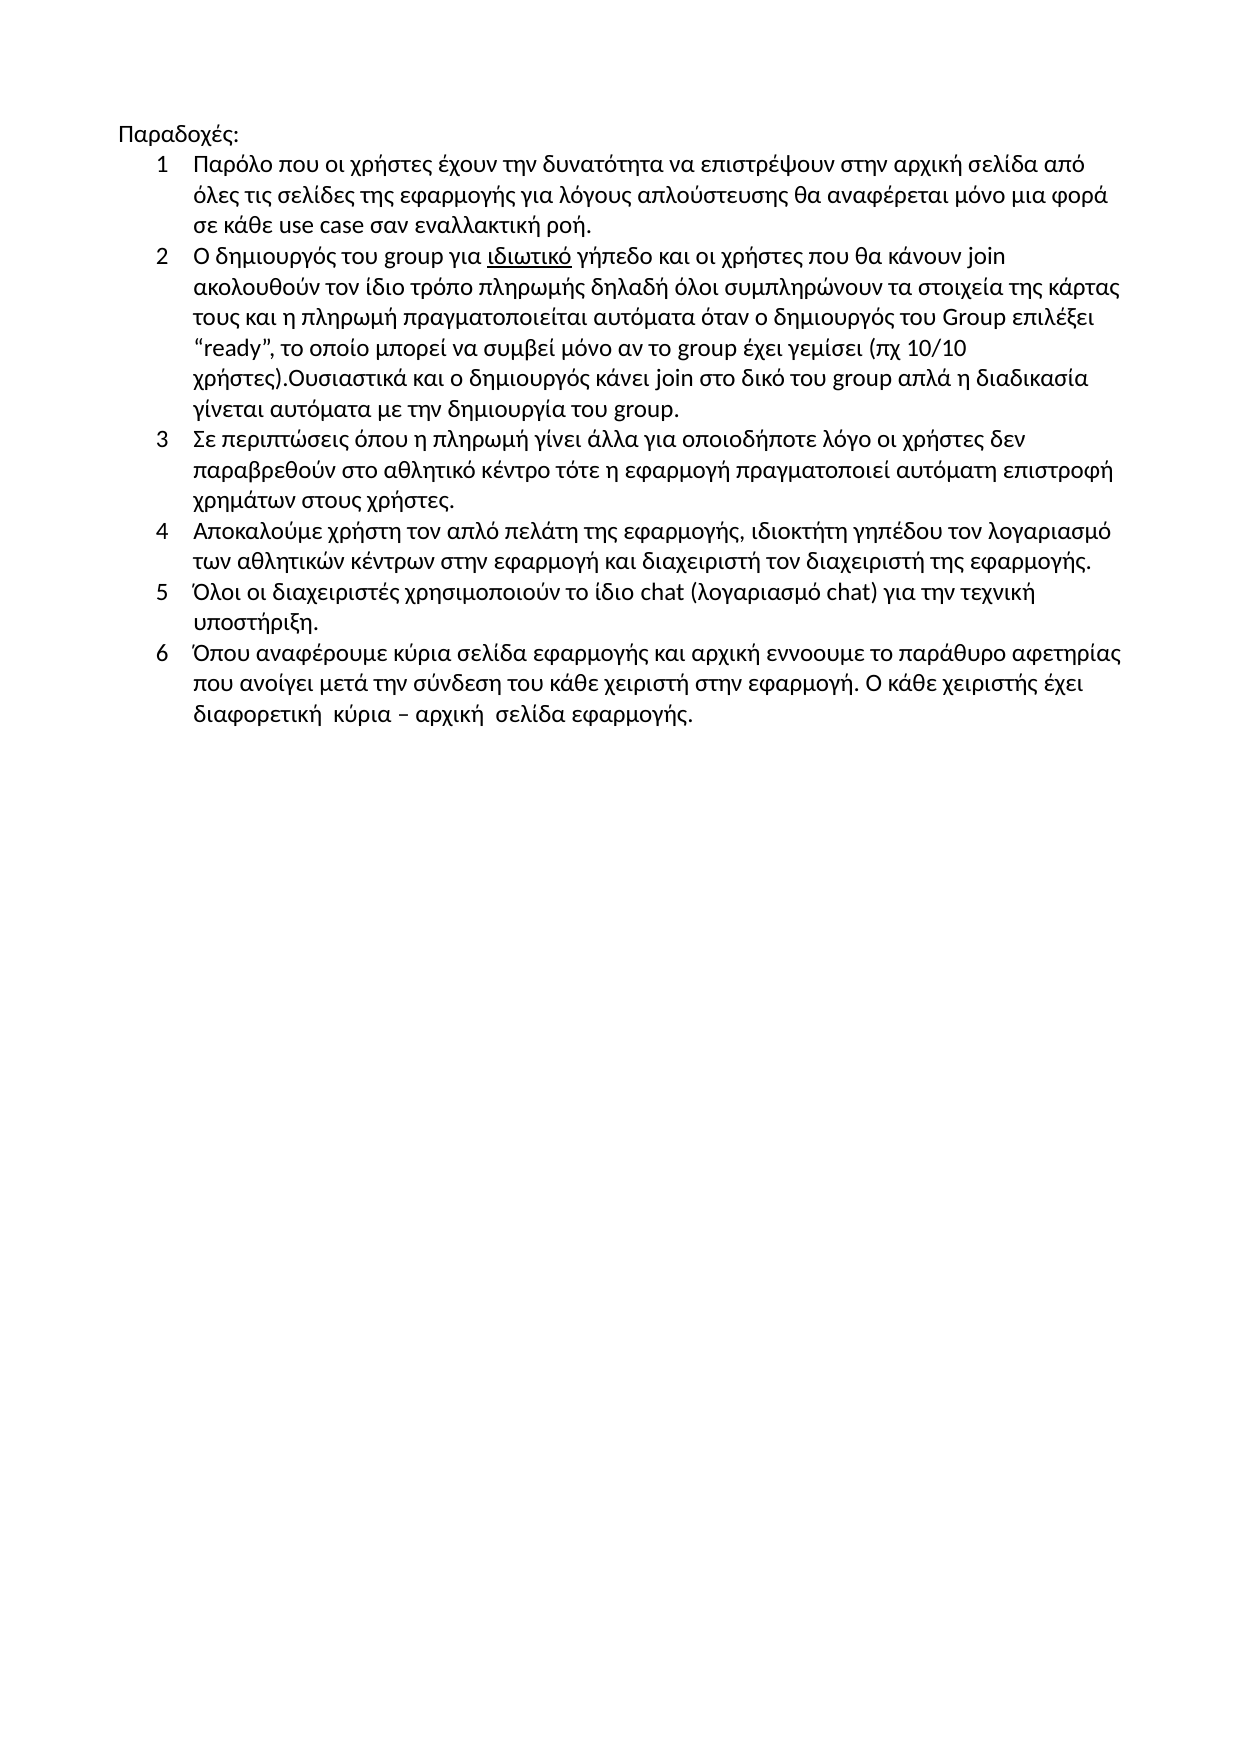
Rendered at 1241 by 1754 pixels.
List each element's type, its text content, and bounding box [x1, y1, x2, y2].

list Αποκαλούμε χρήστη τον απλό πελάτη της εφαρμογής, ιδιοκτήτη γηπέδου τον λογαριασμό των αθλητικών κέντρων στην εφαρμογή και διαχειριστή τον διαχειριστή της εφαρμογής. [156, 515, 1122, 576]
text Παραδοχές: [118, 118, 1122, 149]
list Ο δημιουργός του group για ιδιωτικό γήπεδο και οι χρήστες που θα κάνουν join ακολουθούν τον ίδιο τρόπο πληρωμής δηλαδή όλοι συμπληρώνουν τα στοιχεία της κάρτας τους και η πληρωμή πραγματοποιείται αυτόματα όταν ο δημιουργός του Group επιλέξει “ready”, το οποίο μπορεί να συμβεί μόνο αν το group έχει γεμίσει (πχ 10/10 χρήστες).Ουσιαστικά και ο δημιουργός κάνει join στο δικό του group απλά η διαδικασία γίνεται αυτόματα με την δημιουργία του group. [156, 240, 1122, 423]
list Παρόλο που οι χρήστες έχουν την δυνατότητα να επιστρέψουν στην αρχική σελίδα από όλες τις σελίδες της εφαρμογής για λόγους απλούστευσης θα αναφέρεται μόνο μια φορά σε κάθε use case σαν εναλλακτική ροή. [156, 149, 1122, 240]
list Σε περιπτώσεις όπου η πληρωμή γίνει άλλα για οποιοδήποτε λόγο οι χρήστες δεν παραβρεθούν στο αθλητικό κέντρο τότε η εφαρμογή πραγματοποιεί αυτόματη επιστροφή χρημάτων στους χρήστες. [156, 423, 1122, 515]
list Όλοι οι διαχειριστές χρησιμοποιούν το ίδιο chat (λογαριασμό chat) για την τεχνική υποστήριξη. [156, 576, 1122, 637]
list Όπου αναφέρουμε κύρια σελίδα εφαρμογής και αρχική εννοουμε το παράθυρο αφετηρίας που ανοίγει μετά την σύνδεση του κάθε χειριστή στην εφαρμογή. Ο κάθε χειριστής έχει διαφορετική κύρια – αρχική σελίδα εφαρμογής. [156, 637, 1122, 728]
